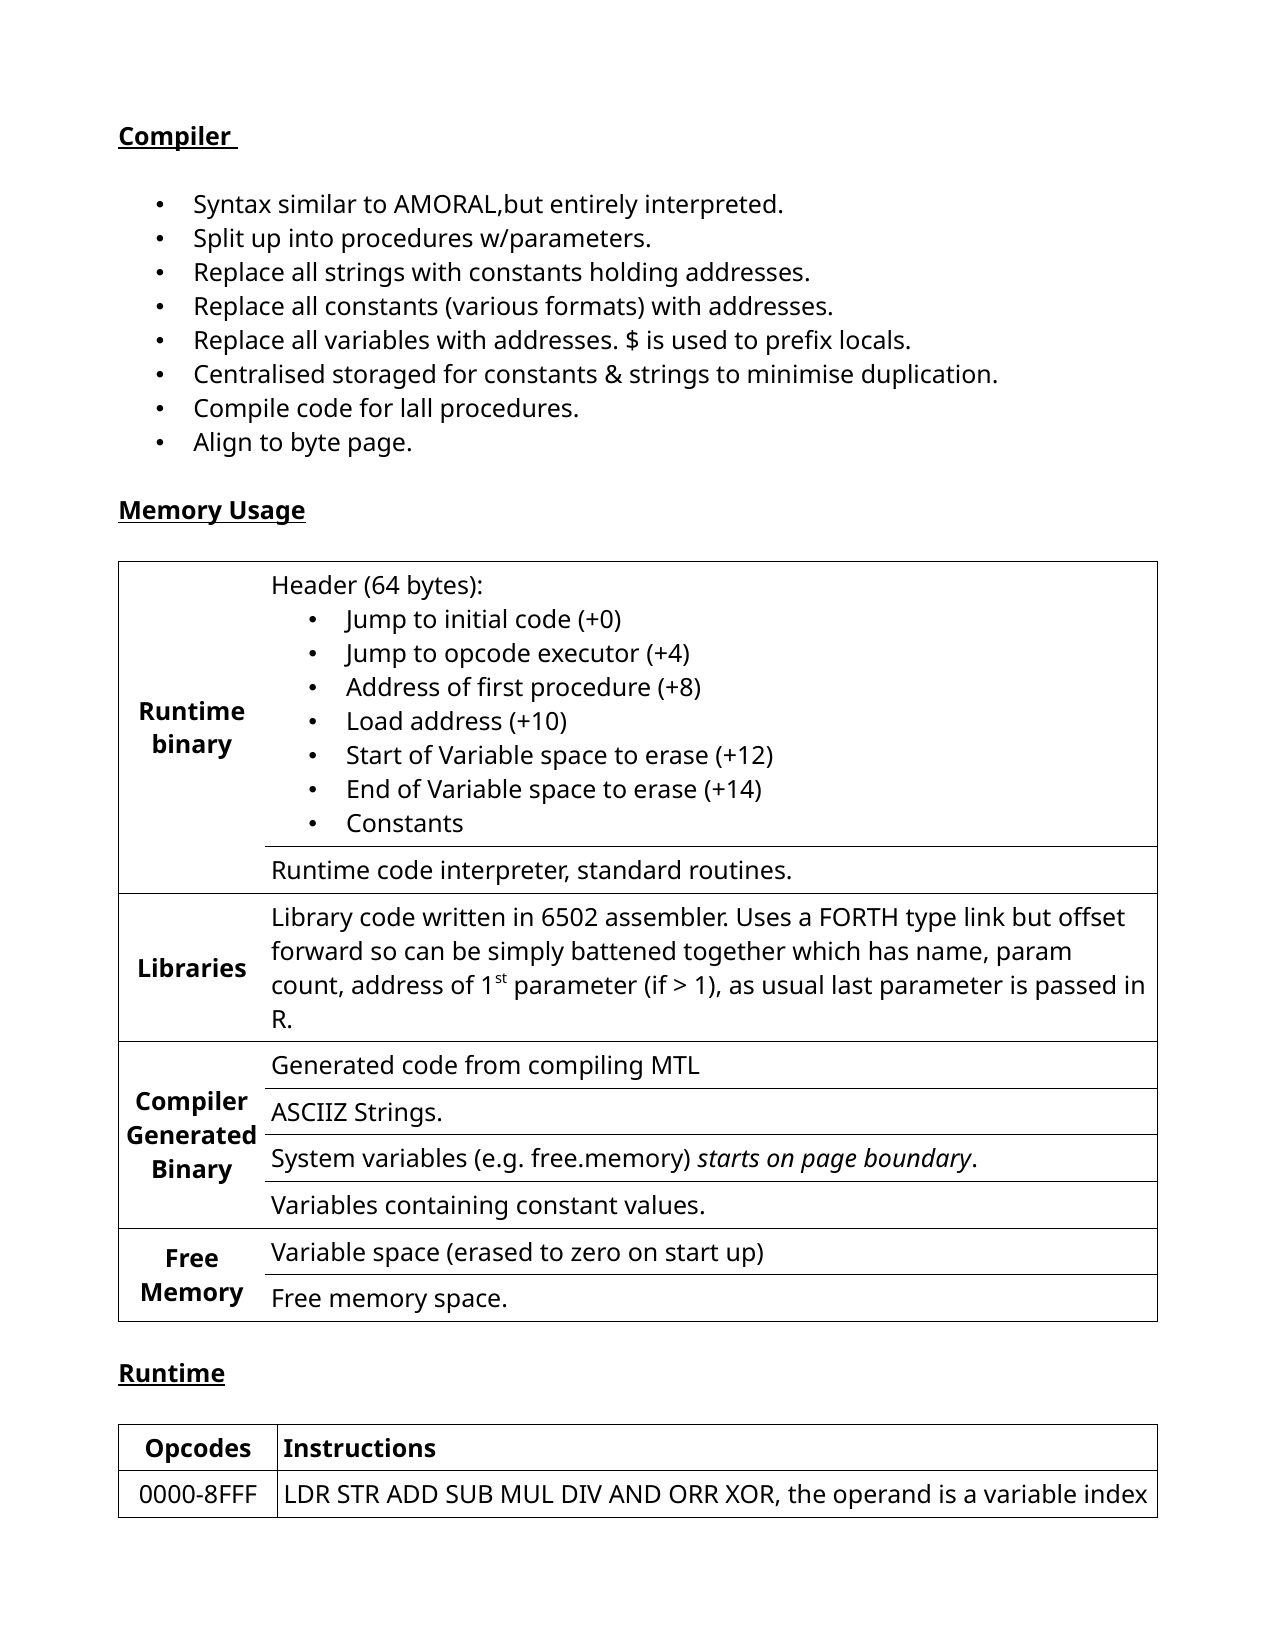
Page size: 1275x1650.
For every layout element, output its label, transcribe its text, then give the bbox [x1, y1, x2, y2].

list Syntax similar to AMORAL,but entirely interpreted. [156, 186, 1157, 220]
table_cell Variable space (erased to zero on start up) [265, 1229, 1157, 1274]
table_cell ASCIIZ Strings. [265, 1089, 1157, 1134]
table_cell Compiler Generated Binary [119, 1042, 265, 1227]
table_cell System variables (e.g. free.memory) starts on page boundary. [265, 1135, 1157, 1181]
text Runtime [118, 1356, 1157, 1390]
list Align to byte page. [156, 425, 1157, 459]
table_cell Libraries [119, 894, 265, 1041]
table_cell Library code written in 6502 assembler. Uses a FORTH type link but offset forward so can be simply battened together which has name, param count, address of 1st parameter (if > 1), as usual last parameter is passed in R. [265, 894, 1157, 1041]
table_cell Variables containing constant values. [265, 1182, 1157, 1227]
table_cell 0000-8FFF [119, 1471, 277, 1517]
table_cell LDR STR ADD SUB MUL DIV AND ORR XOR, the operand is a variable index [278, 1471, 1157, 1517]
table_header Opcodes [119, 1425, 277, 1470]
list Split up into procedures w/parameters. [156, 220, 1157, 254]
list Replace all variables with addresses. $ is used to prefix locals. [156, 322, 1157, 357]
table_cell Free memory space. [265, 1275, 1157, 1321]
table_header Instructions [278, 1425, 1157, 1470]
table_header Runtime binary [119, 562, 265, 892]
list Replace all constants (various formats) with addresses. [156, 288, 1157, 322]
table_cell Free Memory [119, 1229, 265, 1321]
text Compiler [118, 118, 1157, 152]
table_header Header (64 bytes): Jump to initial code (+0) Jump to opcode executor (+4) Address of first procedure (+8) Load address (+10) Start of Variable space to erase (+12) End of Variable space to erase (+14) Constants [265, 562, 1157, 846]
text Memory Usage [118, 493, 1157, 527]
table_cell Generated code from compiling MTL [265, 1042, 1157, 1088]
list Compile code for lall procedures. [156, 391, 1157, 425]
list Centralised storaged for constants & strings to minimise duplication. [156, 357, 1157, 391]
list Replace all strings with constants holding addresses. [156, 254, 1157, 288]
table_cell Runtime code interpreter, standard routines. [265, 847, 1157, 892]
